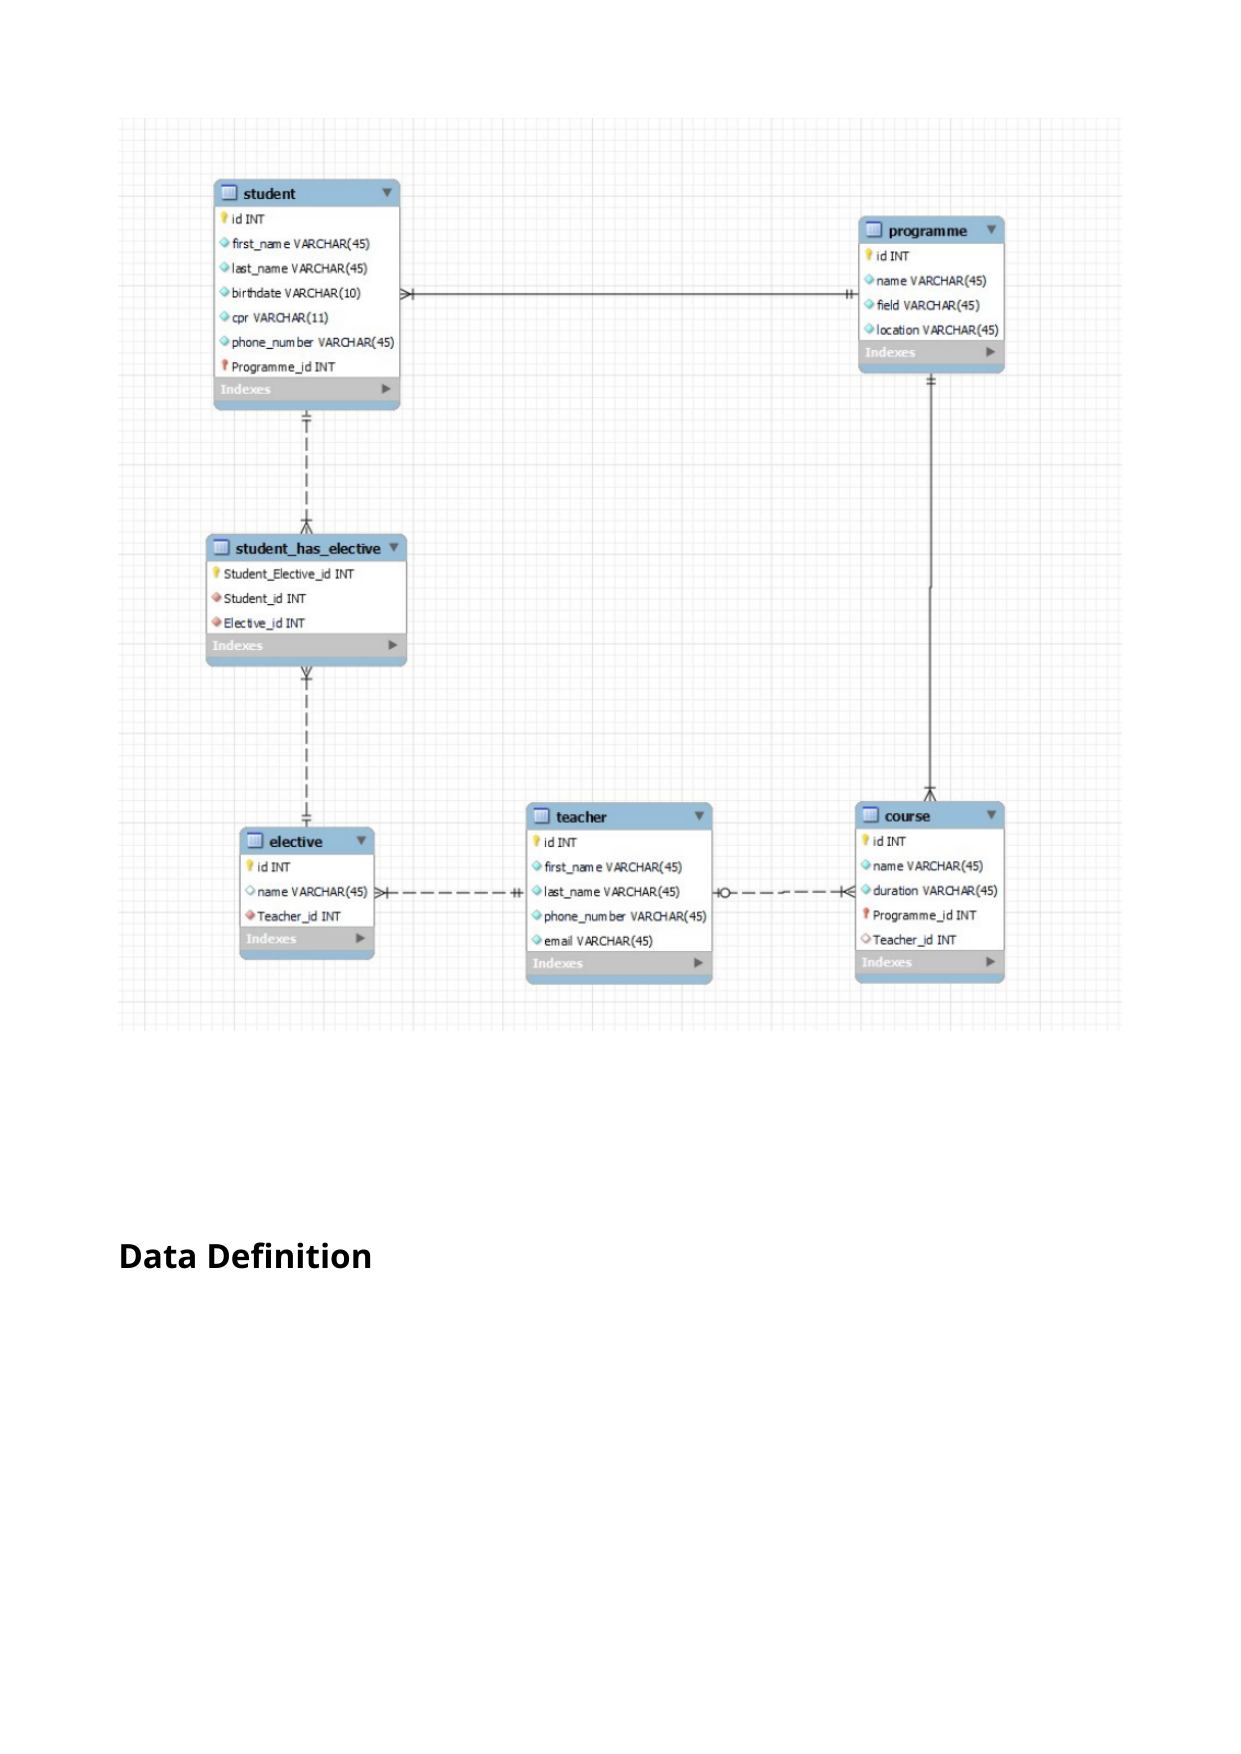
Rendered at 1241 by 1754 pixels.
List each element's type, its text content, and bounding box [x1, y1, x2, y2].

subtitle Data Definition [118, 1233, 1122, 1278]
picture [118, 118, 1123, 1031]
